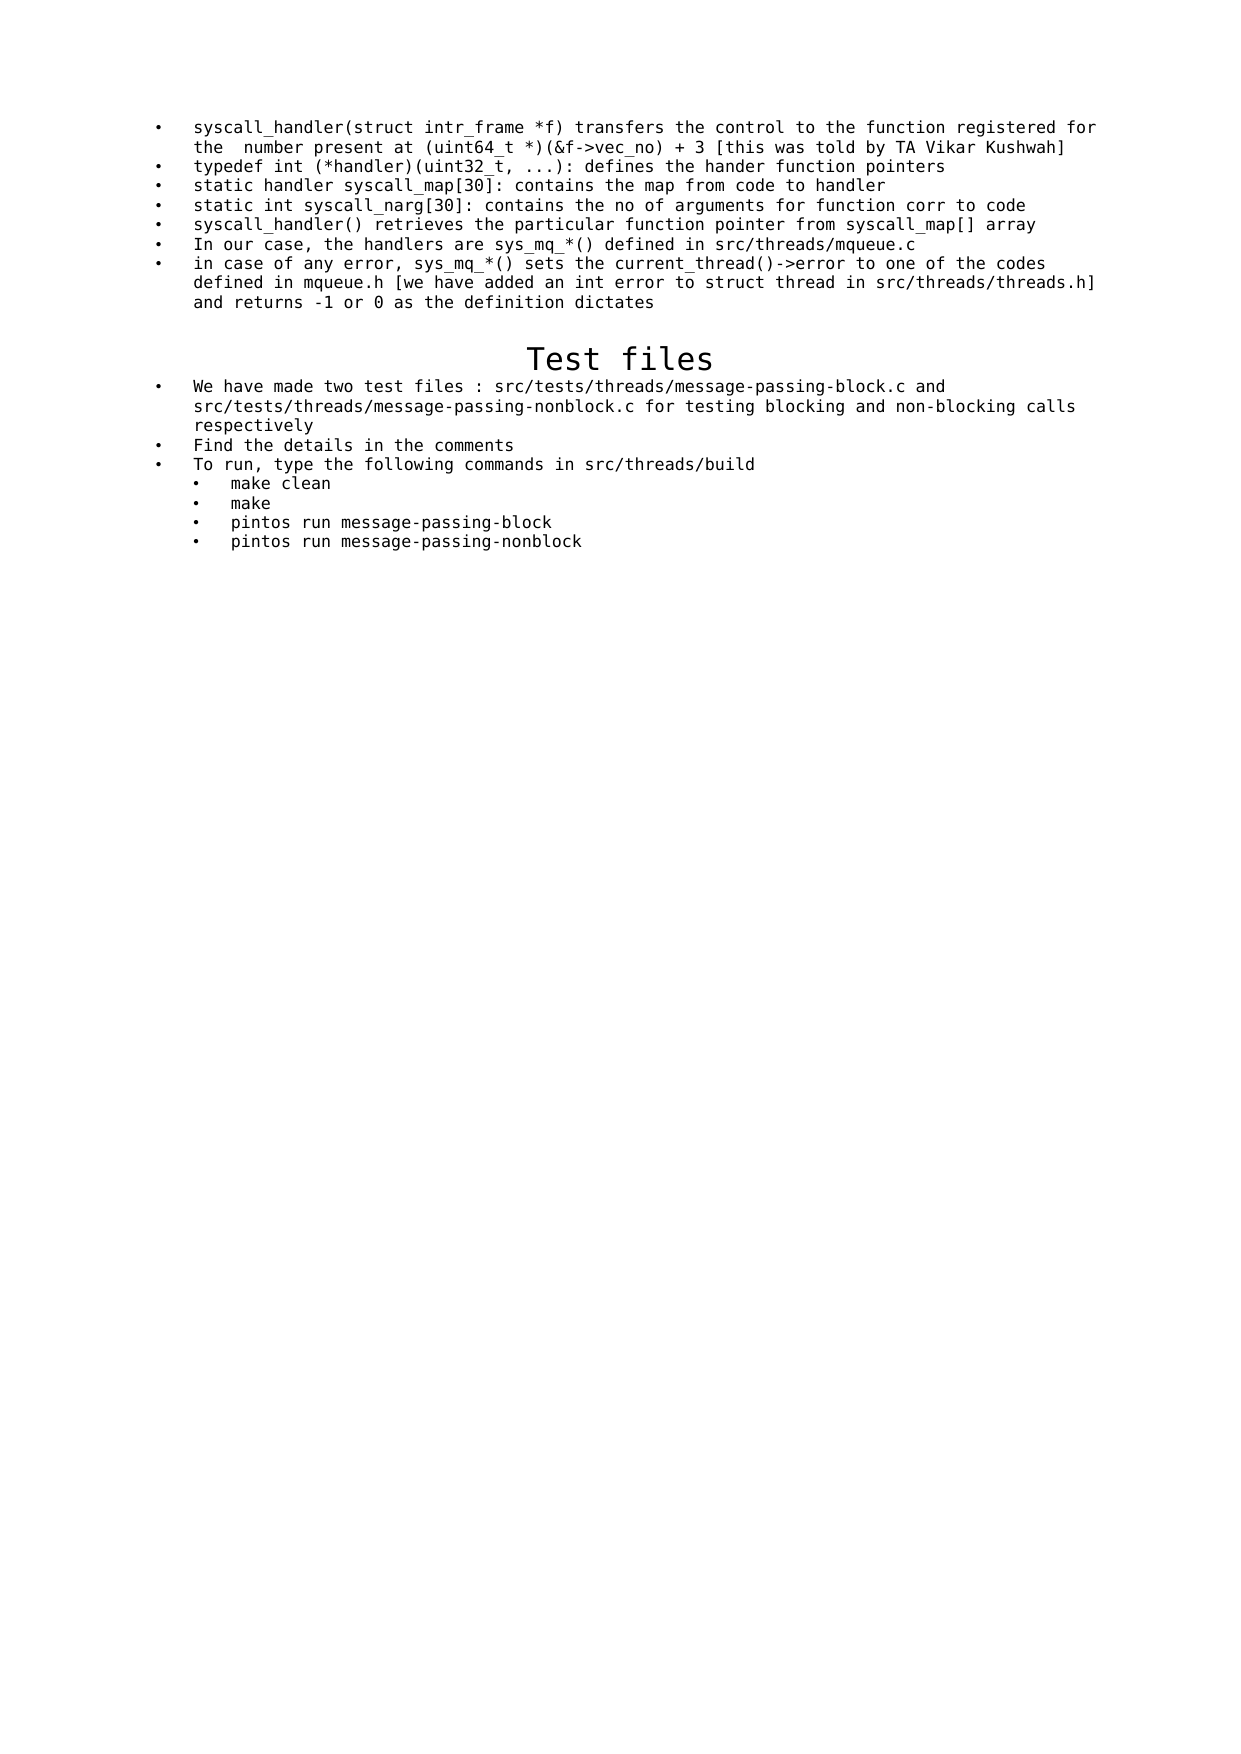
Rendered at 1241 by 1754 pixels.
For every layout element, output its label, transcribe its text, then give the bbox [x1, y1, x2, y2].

list typedef int (*handler)(uint32_t, ...): defines the hander function pointers [156, 157, 1122, 176]
list syscall_handler() retrieves the particular function pointer from syscall_map[] array [156, 215, 1122, 234]
list in case of any error, sys_mq_*() sets the current_thread()->error to one of the codes defined in mqueue.h [we have added an int error to struct thread in src/threads/threads.h] and returns -1 or 0 as the definition dictates [156, 254, 1122, 312]
list make clean [193, 474, 1122, 494]
list syscall_handler(struct intr_frame *f) transfers the control to the function registered for the number present at (uint64_t *)(&f->vec_no) + 3 [this was told by TA Vikar Kushwah] [156, 118, 1122, 157]
list static handler syscall_map[30]: contains the map from code to handler [156, 176, 1122, 196]
list We have made two test files : src/tests/threads/message-passing-block.c and src/tests/threads/message-passing-nonblock.c for testing blocking and non-blocking calls respectively [156, 377, 1122, 436]
list To run, type the following commands in src/threads/build [156, 455, 1122, 474]
list Find the details in the comments [156, 436, 1122, 455]
list make [193, 494, 1122, 513]
list pintos run message-passing-block [193, 513, 1122, 532]
list static int syscall_narg[30]: contains the no of arguments for function corr to code [156, 196, 1122, 215]
list In our case, the handlers are sys_mq_*() defined in src/threads/mqueue.c [156, 234, 1122, 254]
list pintos run message-passing-nonblock [193, 532, 1122, 552]
text Test files [118, 341, 1122, 377]
